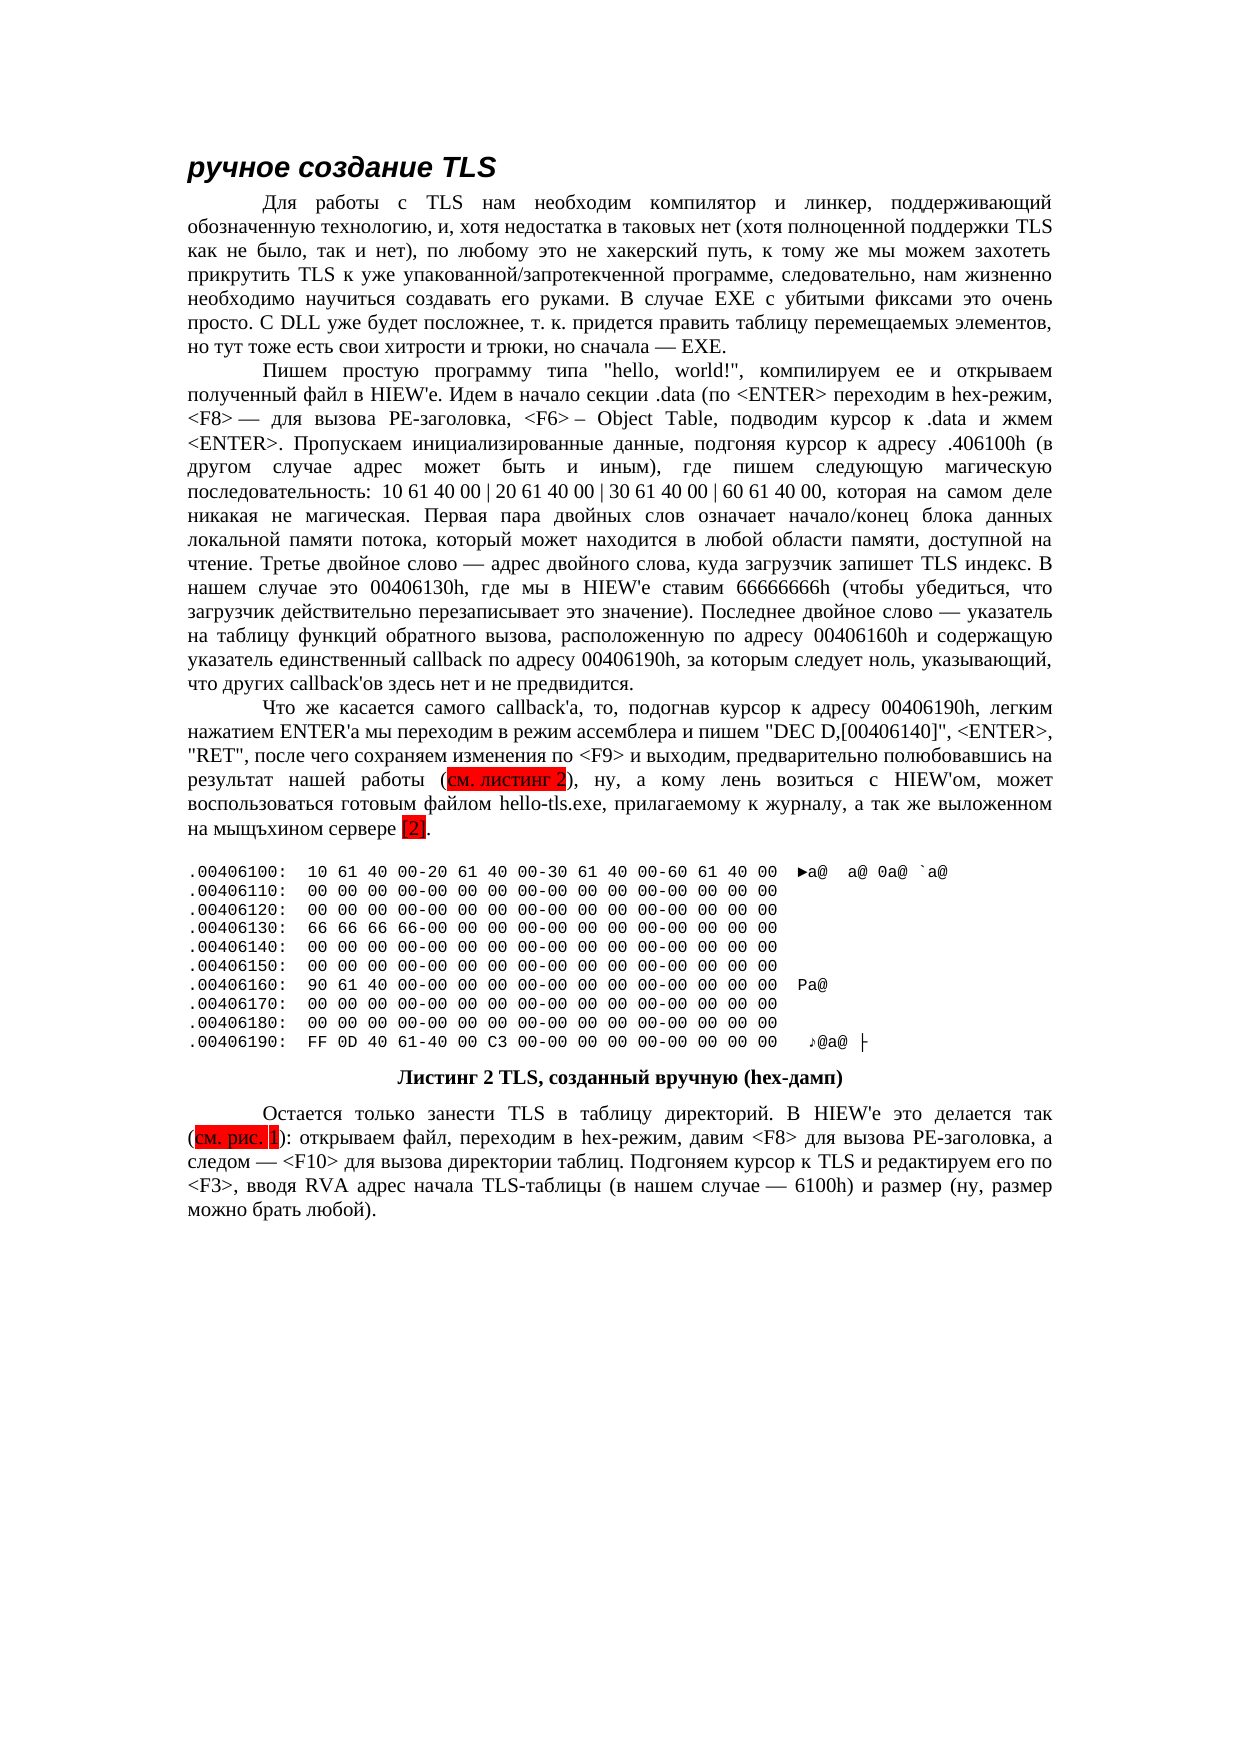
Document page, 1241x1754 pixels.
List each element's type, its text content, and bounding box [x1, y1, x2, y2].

text Пишем простую программу типа "hello, world!", компилируем ее и открываем полученный файл в HIEW'е. Идем в начало секции .data (по <ENTER> переходим в hex-режим, <F8> — для вызова PE-заголовка, <F6> – Object Table, подводим курсор к .data и жмем <ENTER>. Пропускаем инициализированные данные, подгоняя курсор к адресу .406100h (в другом случае адрес может быть и иным), где пишем следующую магическую последовательность: 10 61 40 00 | 20 61 40 00 | 30 61 40 00 | 60 61 40 00, которая на самом деле никакая не магическая. Первая пара двойных слов означает начало/конец блока данных локальной памяти потока, который может находится в любой области памяти, доступной на чтение. Третье двойное слово — адрес двойного слова, куда загрузчик запишет TLS индекс. В нашем случае это 00406130h, где мы в HIEW'е ставим 66666666h (чтобы убедиться, что загрузчик действительно перезаписывает это значение). Последнее двойное слово — указатель на таблицу функций обратного вызова, расположенную по адресу 00406160h и содержащую указатель единственный callback по адресу 00406190h, за которым следует ноль, указывающий, что других callback'ов здесь нет и не предвидится. [187, 358, 1053, 695]
text .00406170: 00 00 00 00-00 00 00 00-00 00 00 00-00 00 00 00 [187, 996, 1053, 1014]
text .00406190: FF 0D 40 61-40 00 C3 00-00 00 00 00-00 00 00 00 ♪@a@ ├ [187, 1033, 861, 1052]
text Листинг 2 TLS, созданный вручную (hex-дамп) [187, 1064, 1053, 1089]
text .00406110: 00 00 00 00-00 00 00 00-00 00 00 00-00 00 00 00 [187, 882, 1053, 901]
text .00406130: 66 66 66 66-00 00 00 00-00 00 00 00-00 00 00 00 [187, 920, 1053, 939]
text .00406180: 00 00 00 00-00 00 00 00-00 00 00 00-00 00 00 00 [187, 1014, 1053, 1033]
text .00406150: 00 00 00 00-00 00 00 00-00 00 00 00-00 00 00 00 [187, 958, 1053, 977]
subtitle ручное создание TLS [187, 150, 1053, 183]
text .00406120: 00 00 00 00-00 00 00 00-00 00 00 00-00 00 00 00 [187, 901, 1053, 920]
text .00406140: 00 00 00 00-00 00 00 00-00 00 00 00-00 00 00 00 [187, 939, 1053, 958]
text Остается только занести TLS в таблицу директорий. В HIEW'е это делается так (см. рис. 1): открываем файл, переходим в hex-режим, давим <F8> для вызова PE-заголовка, а следом — <F10> для вызова директории таблиц. Подгоняем курсор к TLS и редактируем его по <F3>, вводя RVA адрес начала TLS-таблицы (в нашем случае — 6100h) и размер (ну, размер можно брать любой). [187, 1101, 1053, 1221]
text Для работы с TLS нам необходим компилятор и линкер, поддерживающий обозначенную технологию, и, хотя недостатка в таковых нет (хотя полноценной поддержки TLS как не было, так и нет), по любому это не хакерский путь, к тому же мы можем захотеть прикрутить TLS к уже упакованной/запротекченной программе, следовательно, нам жизненно необходимо научиться создавать его руками. В случае EXE с убитыми фиксами это очень просто. С DLL уже будет посложнее, т. к. придется править таблицу перемещаемых элементов, но тут тоже есть свои хитрости и трюки, но сначала — EXE. [187, 190, 1053, 358]
text Что же касается самого callback'а, то, подогнав курсор к адресу 00406190h, легким нажатием ENTER'а мы переходим в режим ассемблера и пишем "DEC D,[00406140]", <ENTER>, "RET", после чего сохраняем изменения по <F9> и выходим, предварительно полюбовавшись на результат нашей работы (см. листинг 2), ну, а кому лень возиться с HIEW'ом, может воспользоваться готовым файлом hello-tls.exe, прилагаемому к журналу, а так же выложенном на мыщъхином сервере [2]. [187, 695, 1053, 839]
text .00406190: FF 0D 40 61-40 00 C3 00-00 00 00 00-00 00 00 00 ♪@a@ ├ [863, 1033, 1053, 1052]
text .00406160: 90 61 40 00-00 00 00 00-00 00 00 00-00 00 00 00 Рa@ [187, 977, 1053, 996]
text .00406100: 10 61 40 00-20 61 40 00-30 61 40 00-60 61 40 00 ►a@ a@ 0a@ `a@ [187, 863, 1053, 882]
